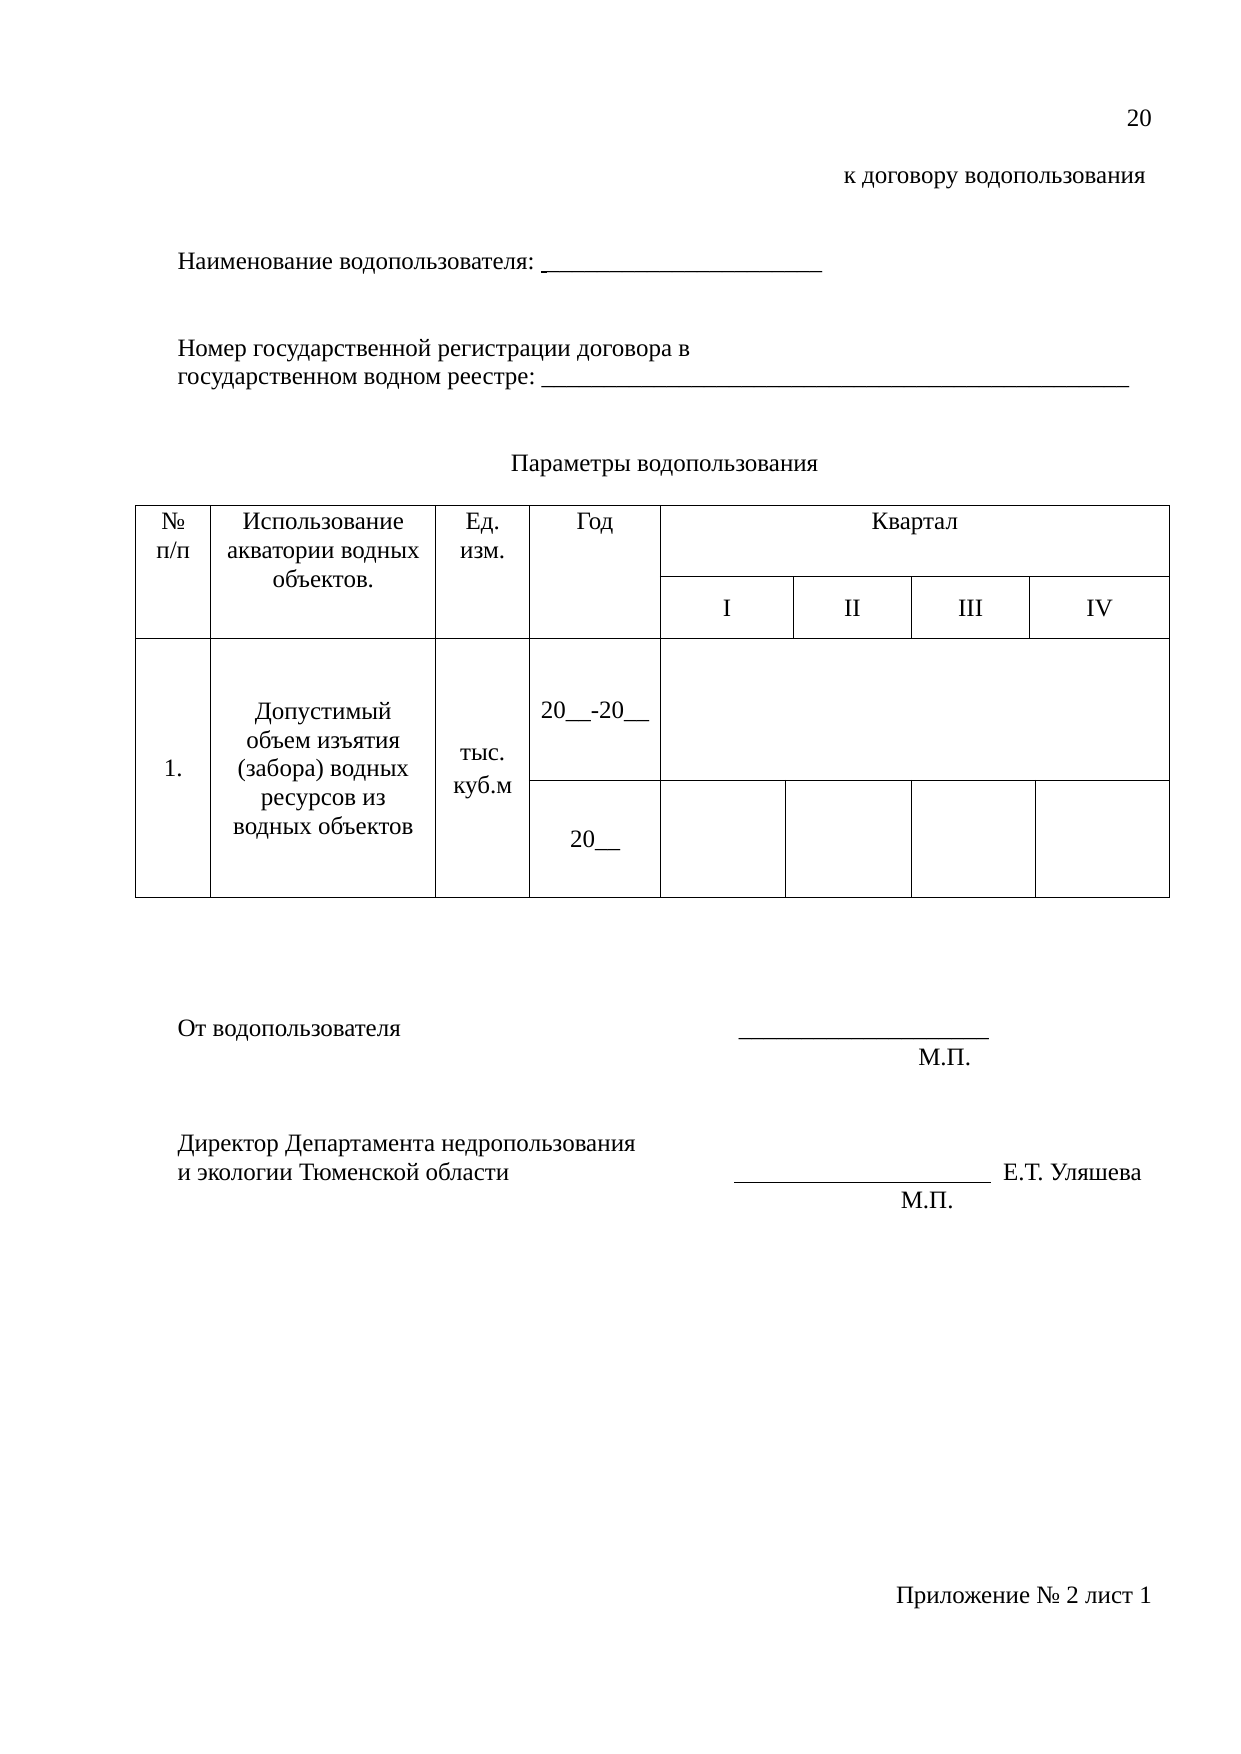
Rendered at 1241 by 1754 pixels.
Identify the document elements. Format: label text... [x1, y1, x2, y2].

table_cell [912, 781, 1035, 897]
table_cell тыс. куб.м [436, 639, 529, 897]
text Приложение № 2 лист 1 [177, 1581, 1152, 1609]
table_cell I [661, 577, 793, 638]
text От водопользователя ____________________ М.П. [177, 1013, 1152, 1070]
text к договору водопользования [177, 160, 1152, 189]
table_header № п/п [136, 506, 210, 638]
table_cell 1. [136, 639, 210, 897]
text и экологии Тюменской области Е.Т. Уляшева [177, 1157, 1152, 1185]
table_header Год [530, 506, 660, 638]
text М.П. [177, 1185, 1152, 1214]
table_header Квартал [661, 506, 1169, 576]
table_cell Допустимый объем изъятия (забора) водных ресурсов из водных объектов [211, 639, 435, 897]
table_header Ед. изм. [436, 506, 529, 638]
text Номер государственной регистрации договора в [177, 333, 1152, 361]
table_cell III [912, 577, 1029, 638]
table_cell 20__-20__ [530, 639, 660, 780]
text государственном водном реестре: _______________________________________________ [177, 361, 1152, 390]
text Директор Департамента недропользования [177, 1128, 1152, 1157]
table_cell [786, 781, 911, 897]
text Параметры водопользования [177, 448, 1152, 476]
table_cell 20__ [530, 781, 660, 897]
table_cell [661, 781, 785, 897]
table_header Использование акватории водных объектов. [211, 506, 435, 638]
table_cell II [794, 577, 911, 638]
table_cell [661, 639, 1169, 780]
table_cell IV [1030, 577, 1169, 638]
table_cell [1036, 781, 1169, 897]
text Наименование водопользователя: ______________________ [177, 246, 1152, 275]
